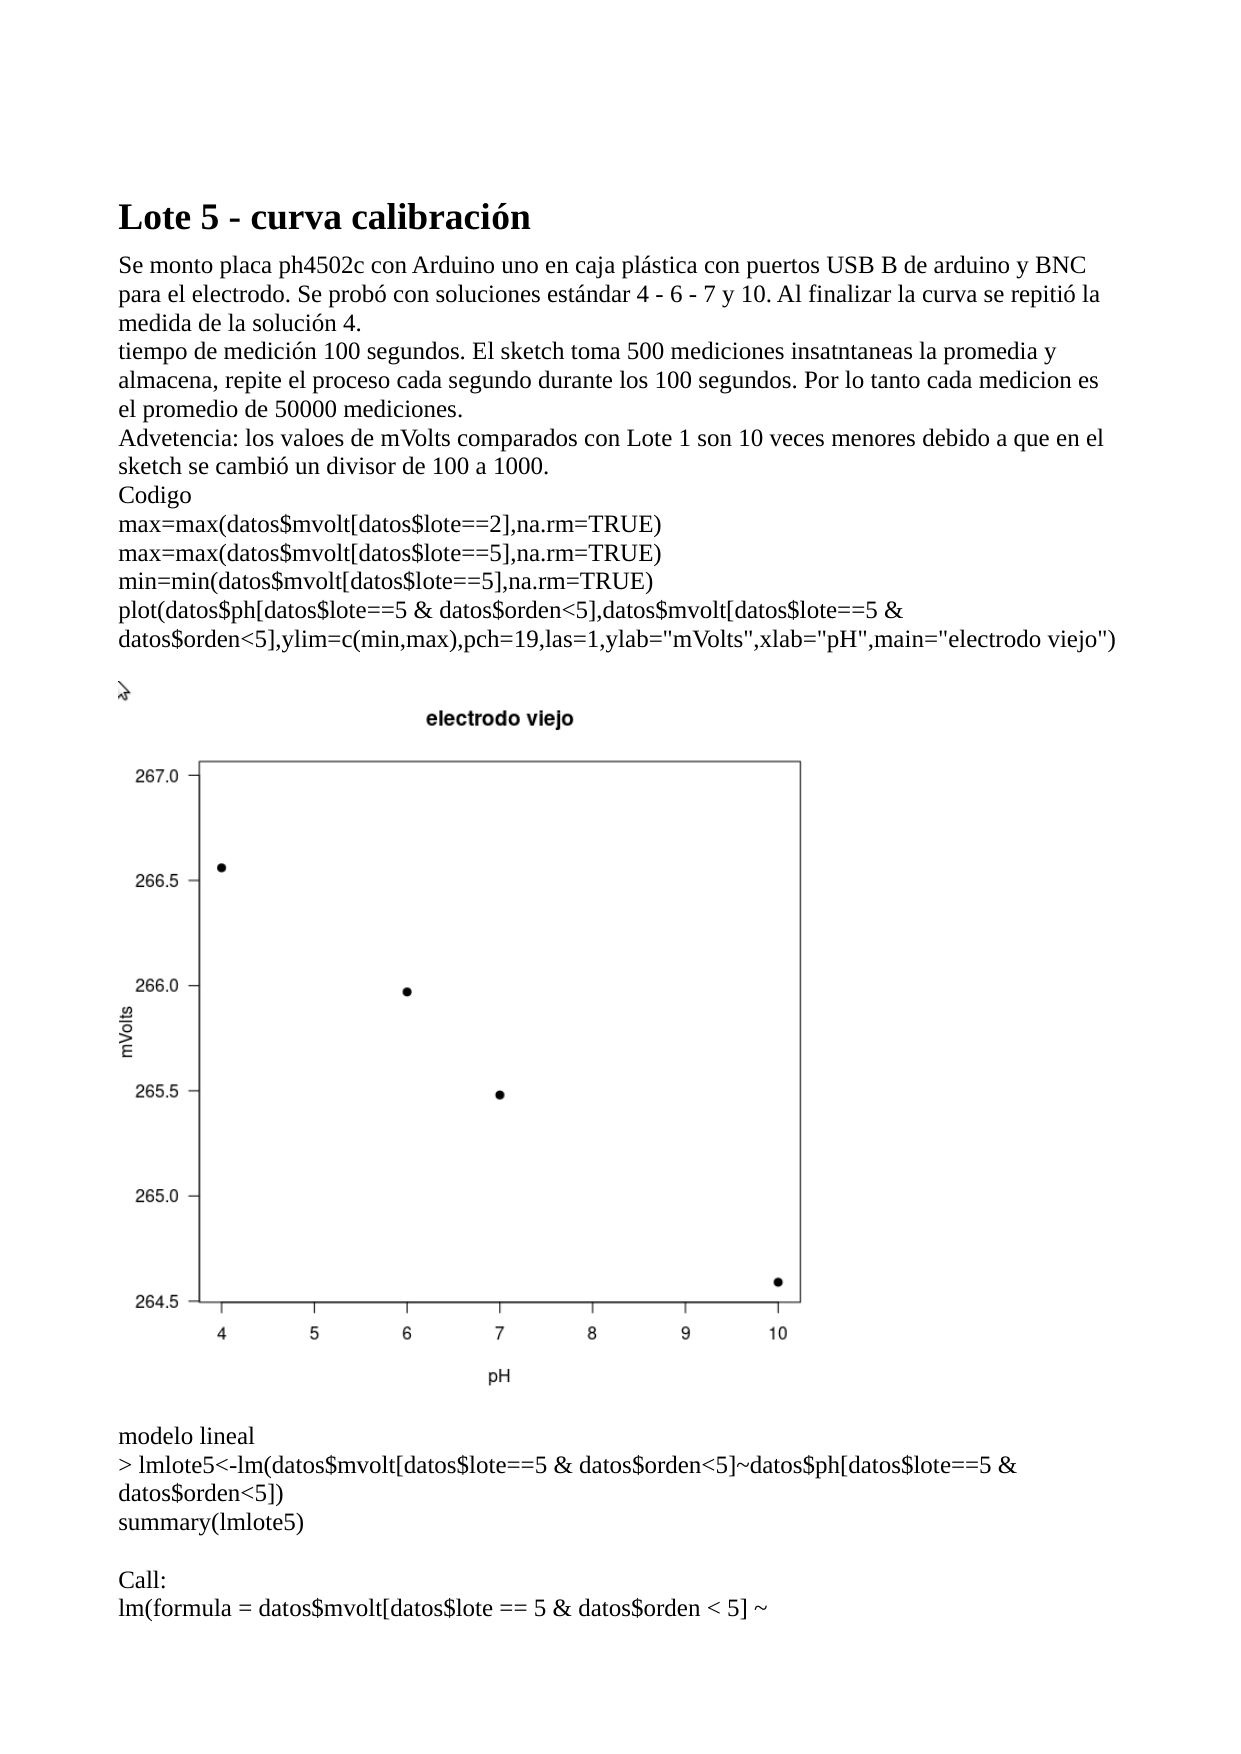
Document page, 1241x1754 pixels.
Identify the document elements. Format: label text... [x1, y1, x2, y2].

text Advetencia: los valoes de mVolts comparados con Lote 1 son 10 veces menores debido a que en el sketch se cambió un divisor de 100 a 1000. [118, 423, 1122, 480]
text max=max(datos$mvolt[datos$lote==5],na.rm=TRUE) [118, 538, 1122, 566]
picture [118, 681, 815, 1393]
text Call: [118, 1565, 1122, 1593]
text lm(formula = datos$mvolt[datos$lote == 5 & datos$orden < 5] ~ [118, 1593, 1122, 1622]
text Codigo [118, 480, 1122, 509]
subtitle Lote 5 - curva calibración [118, 194, 1122, 238]
text tiempo de medición 100 segundos. El sketch toma 500 mediciones insatntaneas la promedia y almacena, repite el proceso cada segundo durante los 100 segundos. Por lo tanto cada medicion es el promedio de 50000 mediciones. [118, 336, 1122, 423]
text modelo lineal [118, 1421, 1122, 1450]
text max=max(datos$mvolt[datos$lote==2],na.rm=TRUE) [118, 509, 1122, 538]
text min=min(datos$mvolt[datos$lote==5],na.rm=TRUE) [118, 566, 1122, 595]
text summary(lmlote5) [118, 1507, 1122, 1536]
text > lmlote5<-lm(datos$mvolt[datos$lote==5 & datos$orden<5]~datos$ph[datos$lote==5 & datos$orden<5]) [118, 1450, 1122, 1507]
text Se monto placa ph4502c con Arduino uno en caja plástica con puertos USB B de arduino y BNC para el electrodo. Se probó con soluciones estándar 4 - 6 - 7 y 10. Al finalizar la curva se repitió la medida de la solución 4. [118, 250, 1122, 336]
text plot(datos$ph[datos$lote==5 & datos$orden<5],datos$mvolt[datos$lote==5 & datos$orden<5],ylim=c(min,max),pch=19,las=1,ylab="mVolts",xlab="pH",main="electrodo viejo") [118, 595, 1122, 653]
